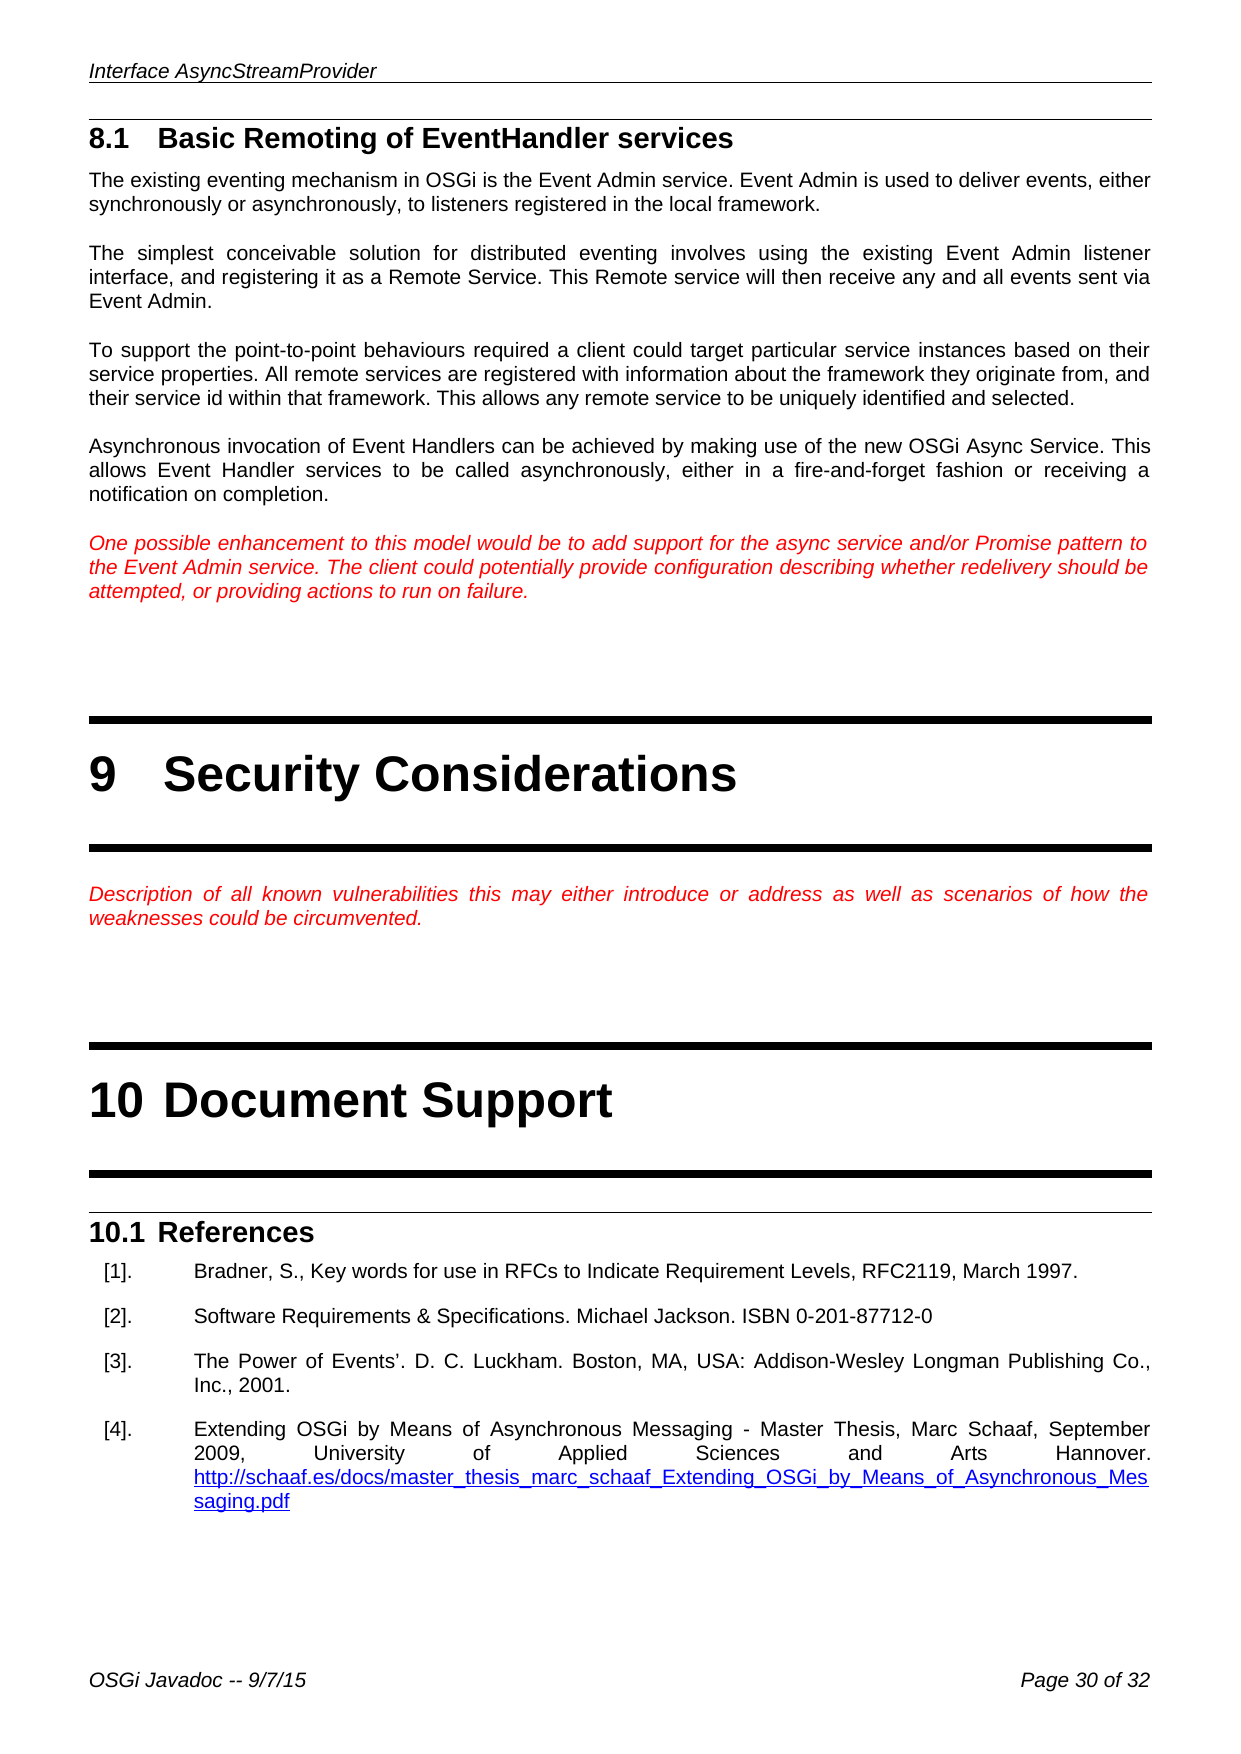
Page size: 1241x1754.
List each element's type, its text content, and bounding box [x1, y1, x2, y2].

list Extending OSGi by Means of Asynchronous Messaging - Master Thesis, Marc Schaaf, September 2009, University of Applied Sciences and Arts Hannover. http://schaaf.es/docs/master_thesis_marc_schaaf_Extending_OSGi_by_Means_of_Asynchronous_Messaging.pdf [103, 1417, 1152, 1513]
subtitle References [88, 1213, 1152, 1248]
text Description of all known vulnerabilities this may either introduce or address as well as scenarios of how the weaknesses could be circumvented. [88, 881, 1152, 929]
text To support the point-to-point behaviours required a client could target particular service instances based on their service properties. All remote services are registered with information about the framework they originate from, and their service id within that framework. This allows any remote service to be uniquely identified and selected. [88, 337, 1152, 409]
text One possible enhancement to this model would be to add support for the async service and/or Promise pattern to the Event Admin service. The client could potentially provide configuration describing whether redelivery should be attempted, or providing actions to run on failure. [88, 531, 1152, 603]
subtitle Document Support [88, 1043, 1152, 1178]
text Asynchronous invocation of Event Handlers can be achieved by making use of the new OSGi Async Service. This allows Event Handler services to be called asynchronously, either in a fire-and-forget fashion or receiving a notification on completion. [88, 434, 1152, 506]
subtitle Basic Remoting of EventHandler services [88, 120, 1152, 155]
subtitle Security Considerations [88, 717, 1152, 852]
list Bradner, S., Key words for use in RFCs to Indicate Requirement Levels, RFC2119, March 1997. [103, 1259, 1152, 1283]
text The existing eventing mechanism in OSGi is the Event Admin service. Event Admin is used to deliver events, either synchronously or asynchronously, to listeners registered in the local framework. [88, 168, 1152, 216]
list Software Requirements & Specifications. Michael Jackson. ISBN 0-201-87712-0 [103, 1304, 1152, 1328]
list The Power of Events’. D. C. Luckham. Boston, MA, USA: Addison-Wesley Longman Publishing Co., Inc., 2001. [103, 1348, 1152, 1396]
text The simplest conceivable solution for distributed eventing involves using the existing Event Admin listener interface, and registering it as a Remote Service. This Remote service will then receive any and all events sent via Event Admin. [88, 241, 1152, 312]
